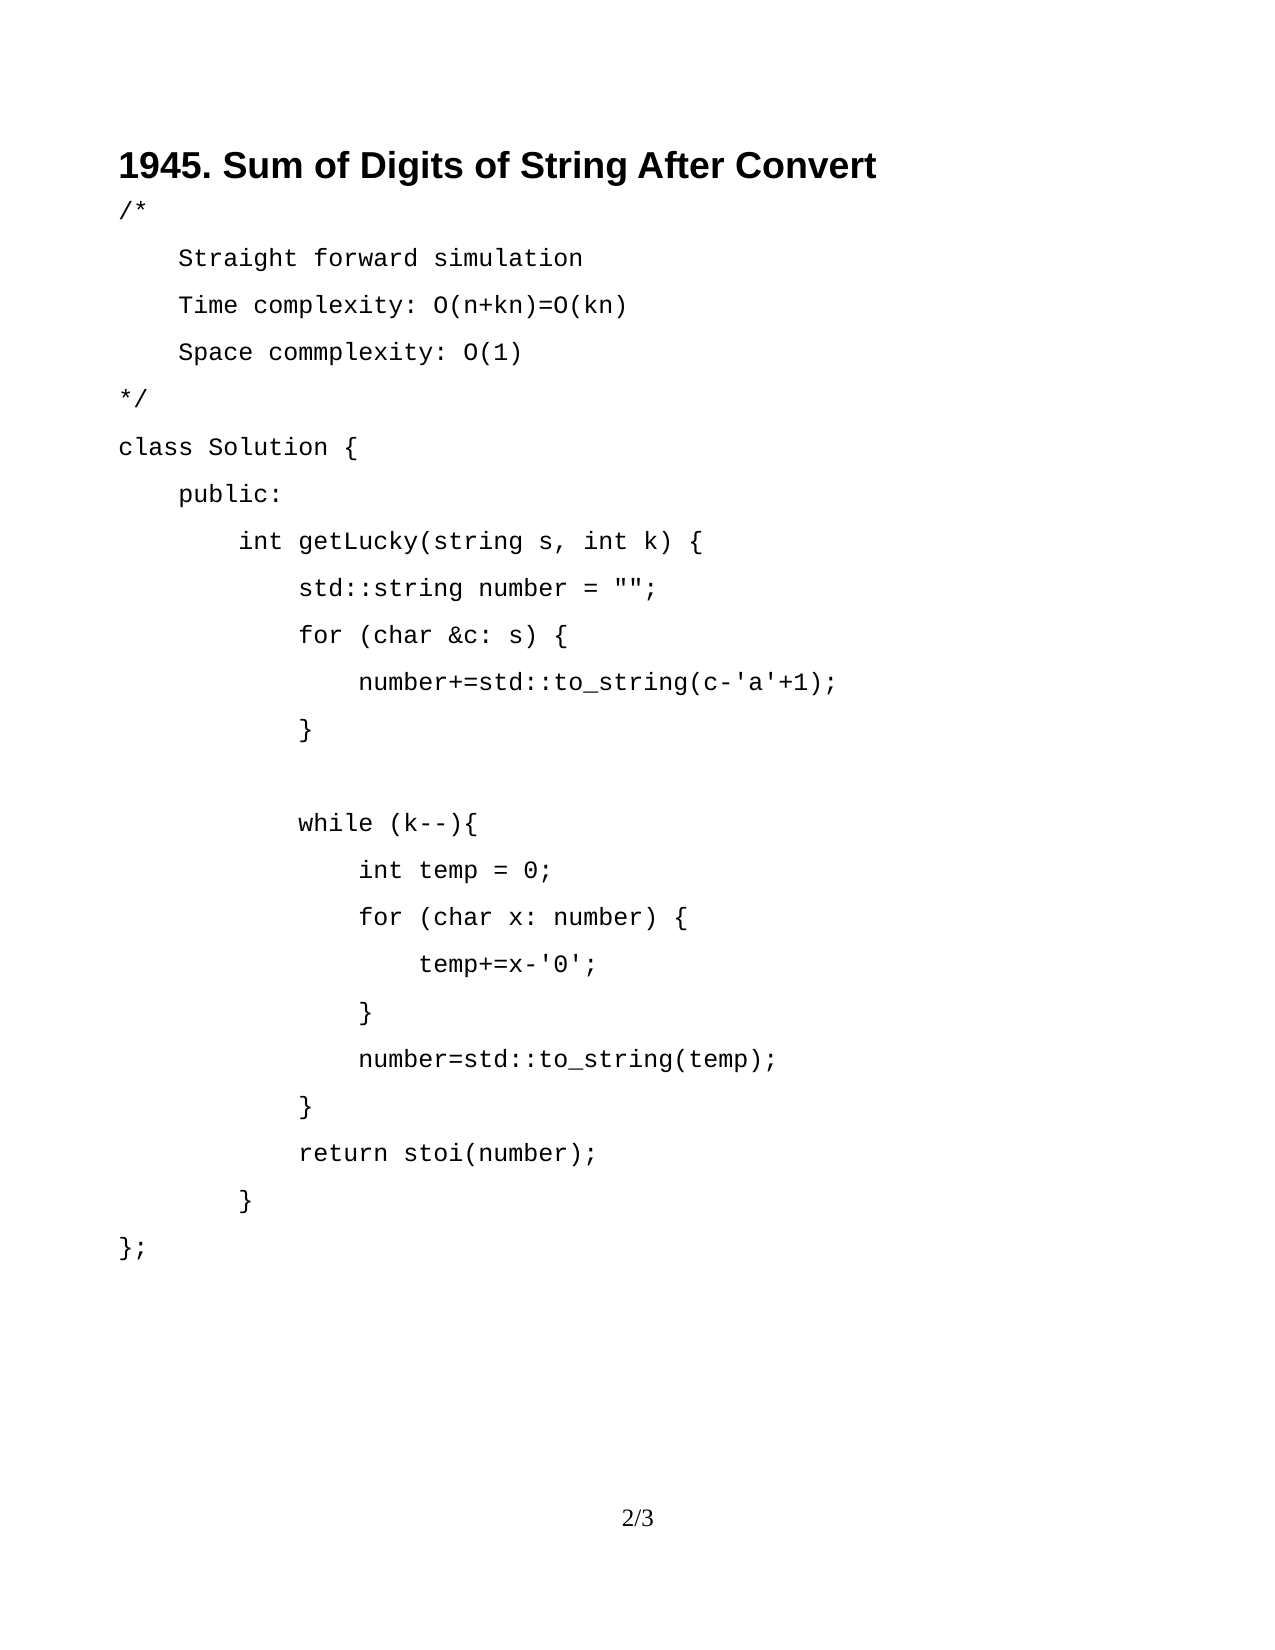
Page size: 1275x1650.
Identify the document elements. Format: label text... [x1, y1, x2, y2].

text /* [118, 199, 1157, 227]
text int getLucky(string s, int k) { [118, 528, 1157, 557]
text class Solution { [118, 434, 1157, 462]
text return stoi(number); [118, 1140, 1157, 1169]
text while (k--){ [118, 811, 1157, 839]
text } [118, 1093, 1157, 1122]
text } [118, 999, 1157, 1027]
text */ [118, 387, 1157, 415]
text Straight forward simulation [118, 246, 1157, 274]
text temp+=x-'0'; [118, 952, 1157, 980]
text public: [118, 481, 1157, 509]
text Space commplexity: O(1) [118, 340, 1157, 368]
text } [118, 1187, 1157, 1216]
text Time complexity: O(n+kn)=O(kn) [118, 293, 1157, 321]
text for (char &c: s) { [118, 622, 1157, 651]
text for (char x: number) { [118, 905, 1157, 933]
text }; [118, 1234, 1157, 1263]
subtitle 1945. Sum of Digits of String After Convert [118, 143, 1157, 186]
text number=std::to_string(temp); [118, 1046, 1157, 1074]
text } [118, 717, 1157, 745]
text int temp = 0; [118, 858, 1157, 886]
text std::string number = ""; [118, 575, 1157, 604]
text number+=std::to_string(c-'a'+1); [118, 669, 1157, 698]
